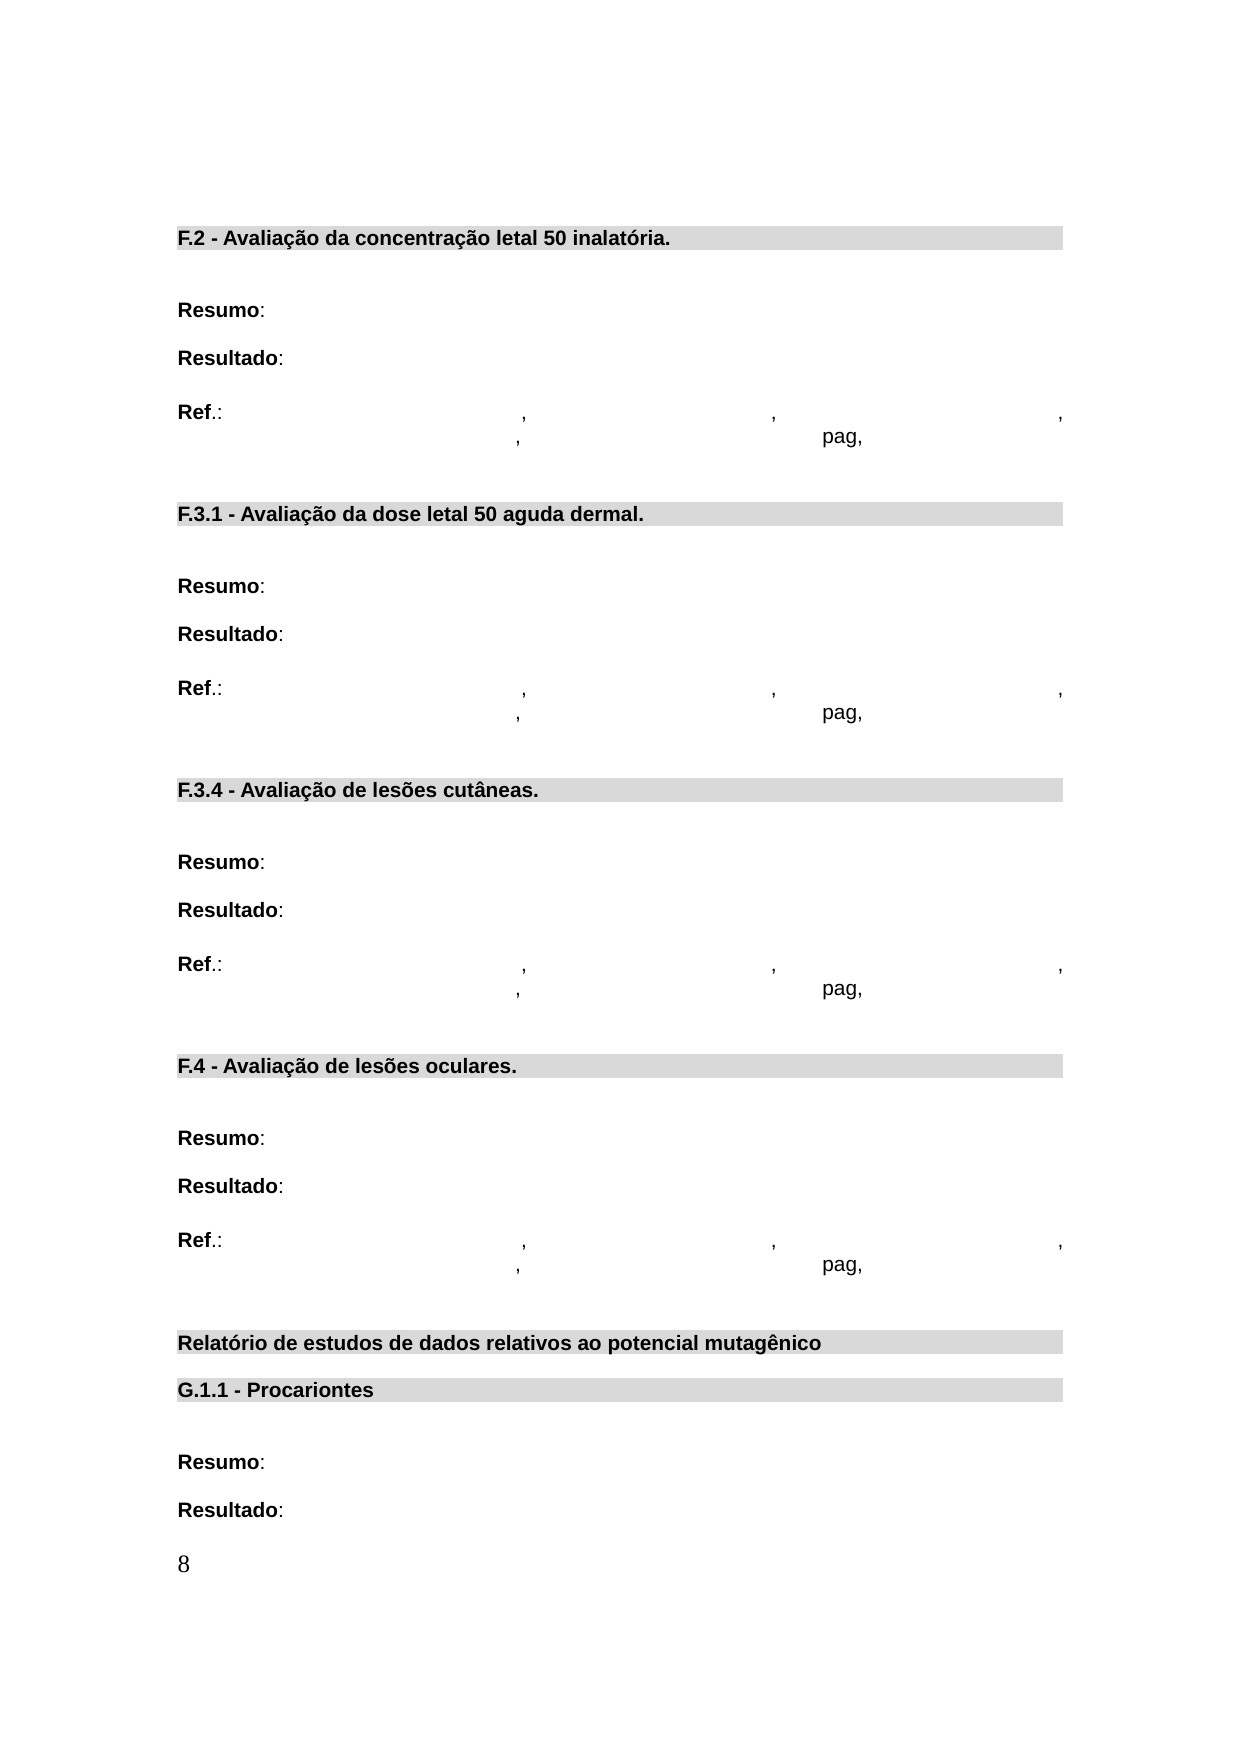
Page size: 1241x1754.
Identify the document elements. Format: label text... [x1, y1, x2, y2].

text <for each="study in studies(o, 'Potencial genotóxico para procariontes')"> [177, 1426, 1063, 1450]
list Ref.: <study.reference>, <study.name>,<study.laboratory_id.name>, <study.director_author_id.name>, <study.number_of_pages> pag, <study.end_date> [177, 400, 1063, 448]
text <study.result_pt> [177, 370, 1063, 394]
text Resultado: [177, 1498, 1063, 1522]
text <study.summary_pt> [177, 322, 1063, 346]
text F.3.4 - Avaliação de lesões cutâneas. [177, 778, 1063, 802]
text <for each="study in studies(o, 'Toxicidade inalatória aguda para ratos')"> [177, 274, 1063, 298]
text Resultado: [177, 346, 1063, 370]
text <study.result_pt> [177, 922, 1063, 946]
text Resultado: [177, 898, 1063, 922]
list Ref.: <study.reference>, <study.name>,<study.laboratory_id.name>, <study.director_author_id.name>, <study.number_of_pages> pag, <study.end_date> [177, 952, 1063, 1000]
text </for> [177, 478, 1063, 502]
text G.1.1 - Procariontes [177, 1378, 1063, 1402]
text Resumo: [177, 1126, 1063, 1150]
text Resumo: [177, 1450, 1063, 1474]
text <study.summary_pt> [177, 1474, 1063, 1498]
list Ref.: <study.reference>, <study.name>,<study.laboratory_id.name>, <study.director_author_id.name>, <study.number_of_pages> pag, <study.end_date> [177, 1228, 1063, 1276]
text </for> [177, 754, 1063, 778]
text Resumo: [177, 298, 1063, 322]
text <for each="study in studies(o, 'Irritação ocular curto prazo (coelhos)')"> [177, 1102, 1063, 1126]
list Ref.: <study.reference>, <study.name>,<study.laboratory_id.name>, <study.director_author_id.name>, <study.number_of_pages> pag, <study.end_date> [177, 676, 1063, 724]
text Resultado: [177, 1174, 1063, 1198]
text </for> [177, 1306, 1063, 1330]
text F.4 - Avaliação de lesões oculares. [177, 1054, 1063, 1078]
text <study.result_pt> [177, 646, 1063, 670]
text <study.summary_pt> [177, 874, 1063, 898]
text Relatório de estudos de dados relativos ao potencial mutagênico [177, 1330, 1063, 1354]
text <for each="study in studies(o, 'Toxicidade cutânea aguda para ratos')"> [177, 550, 1063, 574]
text <study.summary_pt> [177, 1150, 1063, 1174]
text </for> [177, 1030, 1063, 1054]
text F.2 - Avaliação da concentração letal 50 inalatória. [177, 226, 1063, 250]
text F.3.1 - Avaliação da dose letal 50 aguda dermal. [177, 502, 1063, 526]
text Resumo: [177, 574, 1063, 598]
text <for each="study in studies(o, 'Irritação cutânea primária')"> [177, 826, 1063, 850]
text Resumo: [177, 850, 1063, 874]
text Resultado: [177, 622, 1063, 646]
text <study.summary_pt> [177, 598, 1063, 622]
text <study.result_pt> [177, 1198, 1063, 1222]
text <study.result_pt> [177, 1522, 1063, 1546]
